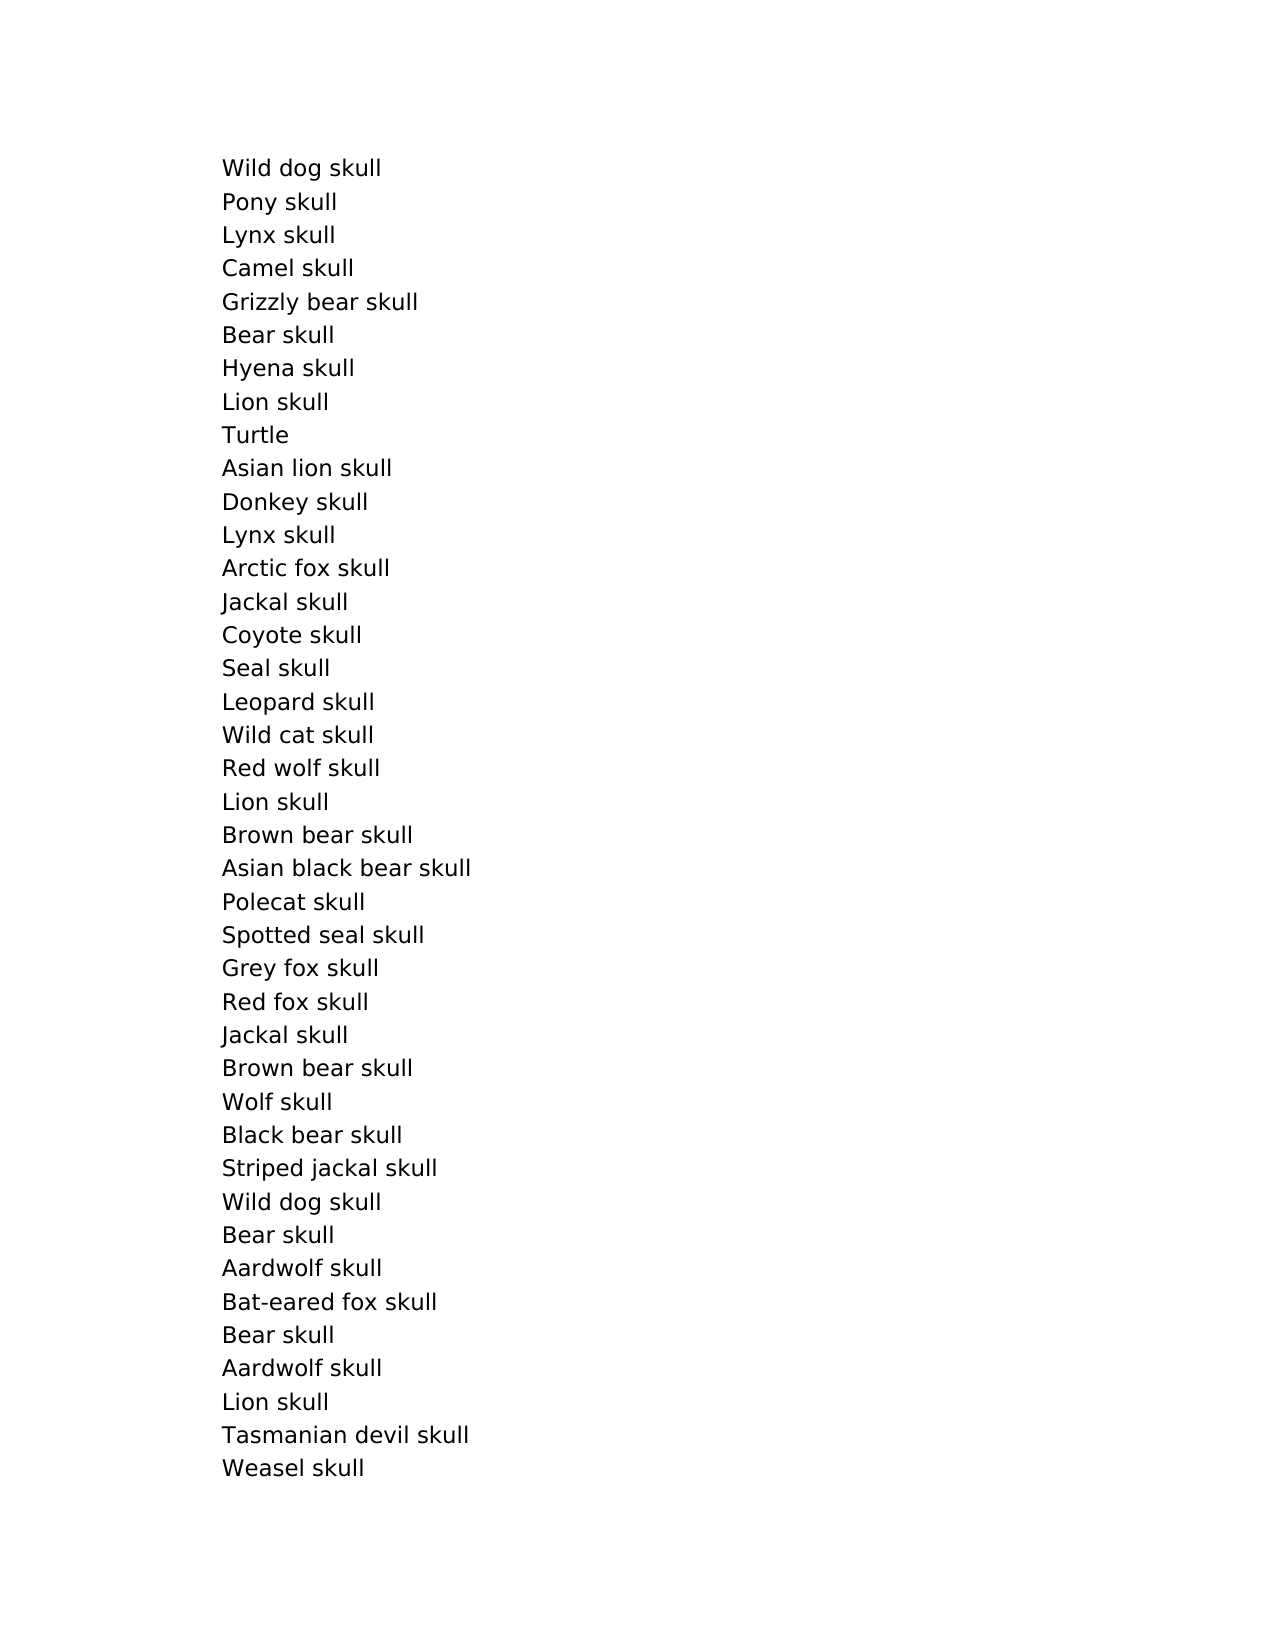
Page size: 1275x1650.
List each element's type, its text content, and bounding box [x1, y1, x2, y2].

text Asian lion skull [162, 450, 1119, 483]
text Jackal skull [162, 1017, 1119, 1050]
text Leopard skull [162, 683, 1119, 717]
text Bat-eared fox skull [162, 1283, 1119, 1317]
text Weasel skull [162, 1450, 1119, 1483]
text Wild dog skull [162, 1183, 1119, 1217]
text Bear skull [162, 1217, 1119, 1250]
text Coyote skull [162, 617, 1119, 650]
text Aardwolf skull [162, 1250, 1119, 1283]
text Spotted seal skull [162, 917, 1119, 950]
text Lion skull [162, 1383, 1119, 1417]
text Donkey skull [162, 483, 1119, 517]
text Camel skull [162, 250, 1119, 283]
text Tasmanian devil skull [162, 1417, 1119, 1450]
text Grizzly bear skull [162, 283, 1119, 317]
text Hyena skull [162, 350, 1119, 383]
text Black bear skull [162, 1117, 1119, 1150]
text Lynx skull [162, 517, 1119, 550]
text Jackal skull [162, 583, 1119, 617]
text Arctic fox skull [162, 550, 1119, 583]
text Red wolf skull [162, 750, 1119, 783]
text Wild cat skull [162, 717, 1119, 750]
text Lion skull [162, 783, 1119, 817]
text Bear skull [162, 317, 1119, 350]
text Asian black bear skull [162, 850, 1119, 883]
text Seal skull [162, 650, 1119, 683]
text Grey fox skull [162, 950, 1119, 983]
text Bear skull [162, 1317, 1119, 1350]
text Polecat skull [162, 883, 1119, 917]
text Aardwolf skull [162, 1350, 1119, 1383]
text Turtle [162, 417, 1119, 450]
text Pony skull [162, 183, 1119, 217]
text Lynx skull [162, 217, 1119, 250]
text Lion skull [162, 383, 1119, 417]
text Striped jackal skull [162, 1150, 1119, 1183]
text Wolf skull [162, 1083, 1119, 1117]
text Red fox skull [162, 983, 1119, 1017]
text Wild dog skull [162, 150, 1119, 183]
text Brown bear skull [162, 817, 1119, 850]
text Brown bear skull [162, 1050, 1119, 1083]
